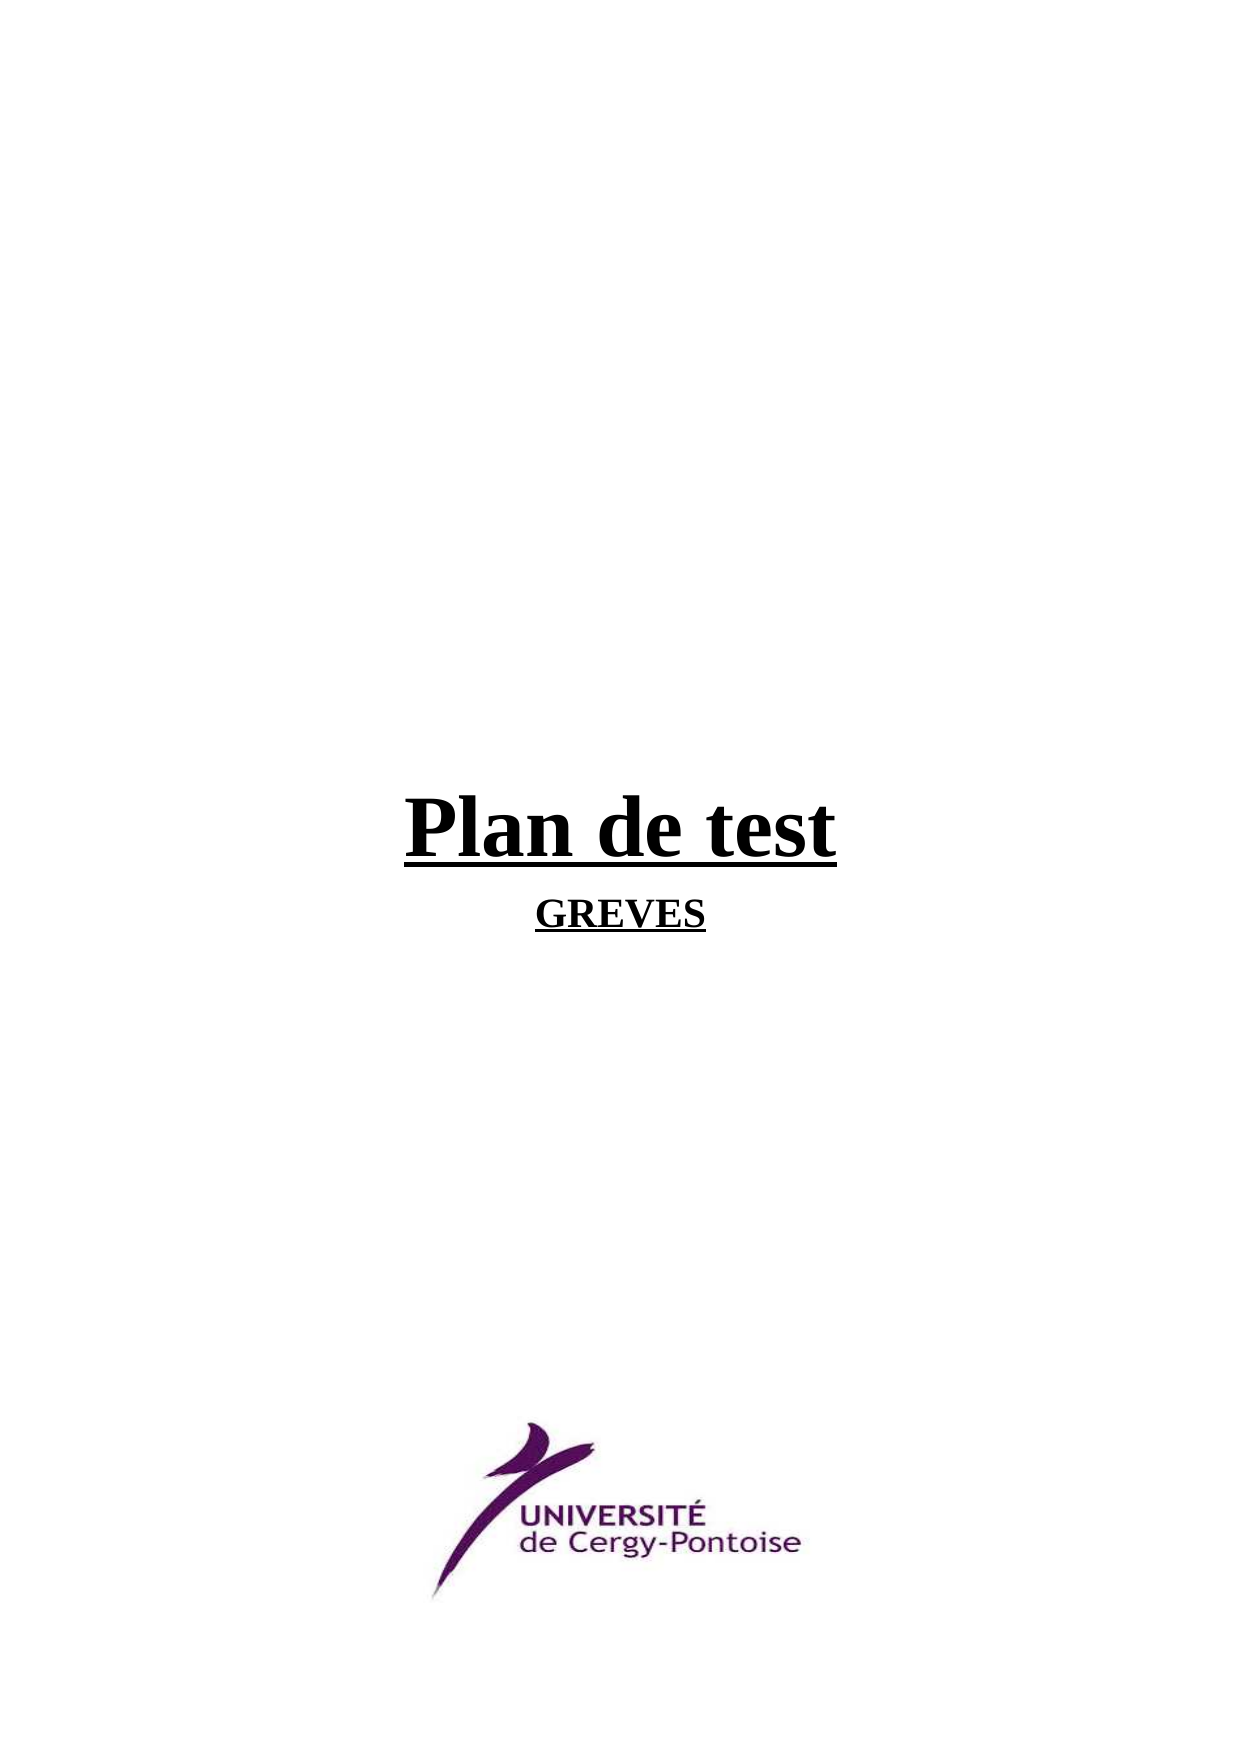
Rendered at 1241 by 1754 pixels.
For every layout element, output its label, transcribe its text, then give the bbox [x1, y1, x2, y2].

text Plan de test [118, 775, 1122, 876]
picture [392, 1392, 840, 1633]
text GREVES [118, 888, 1122, 936]
